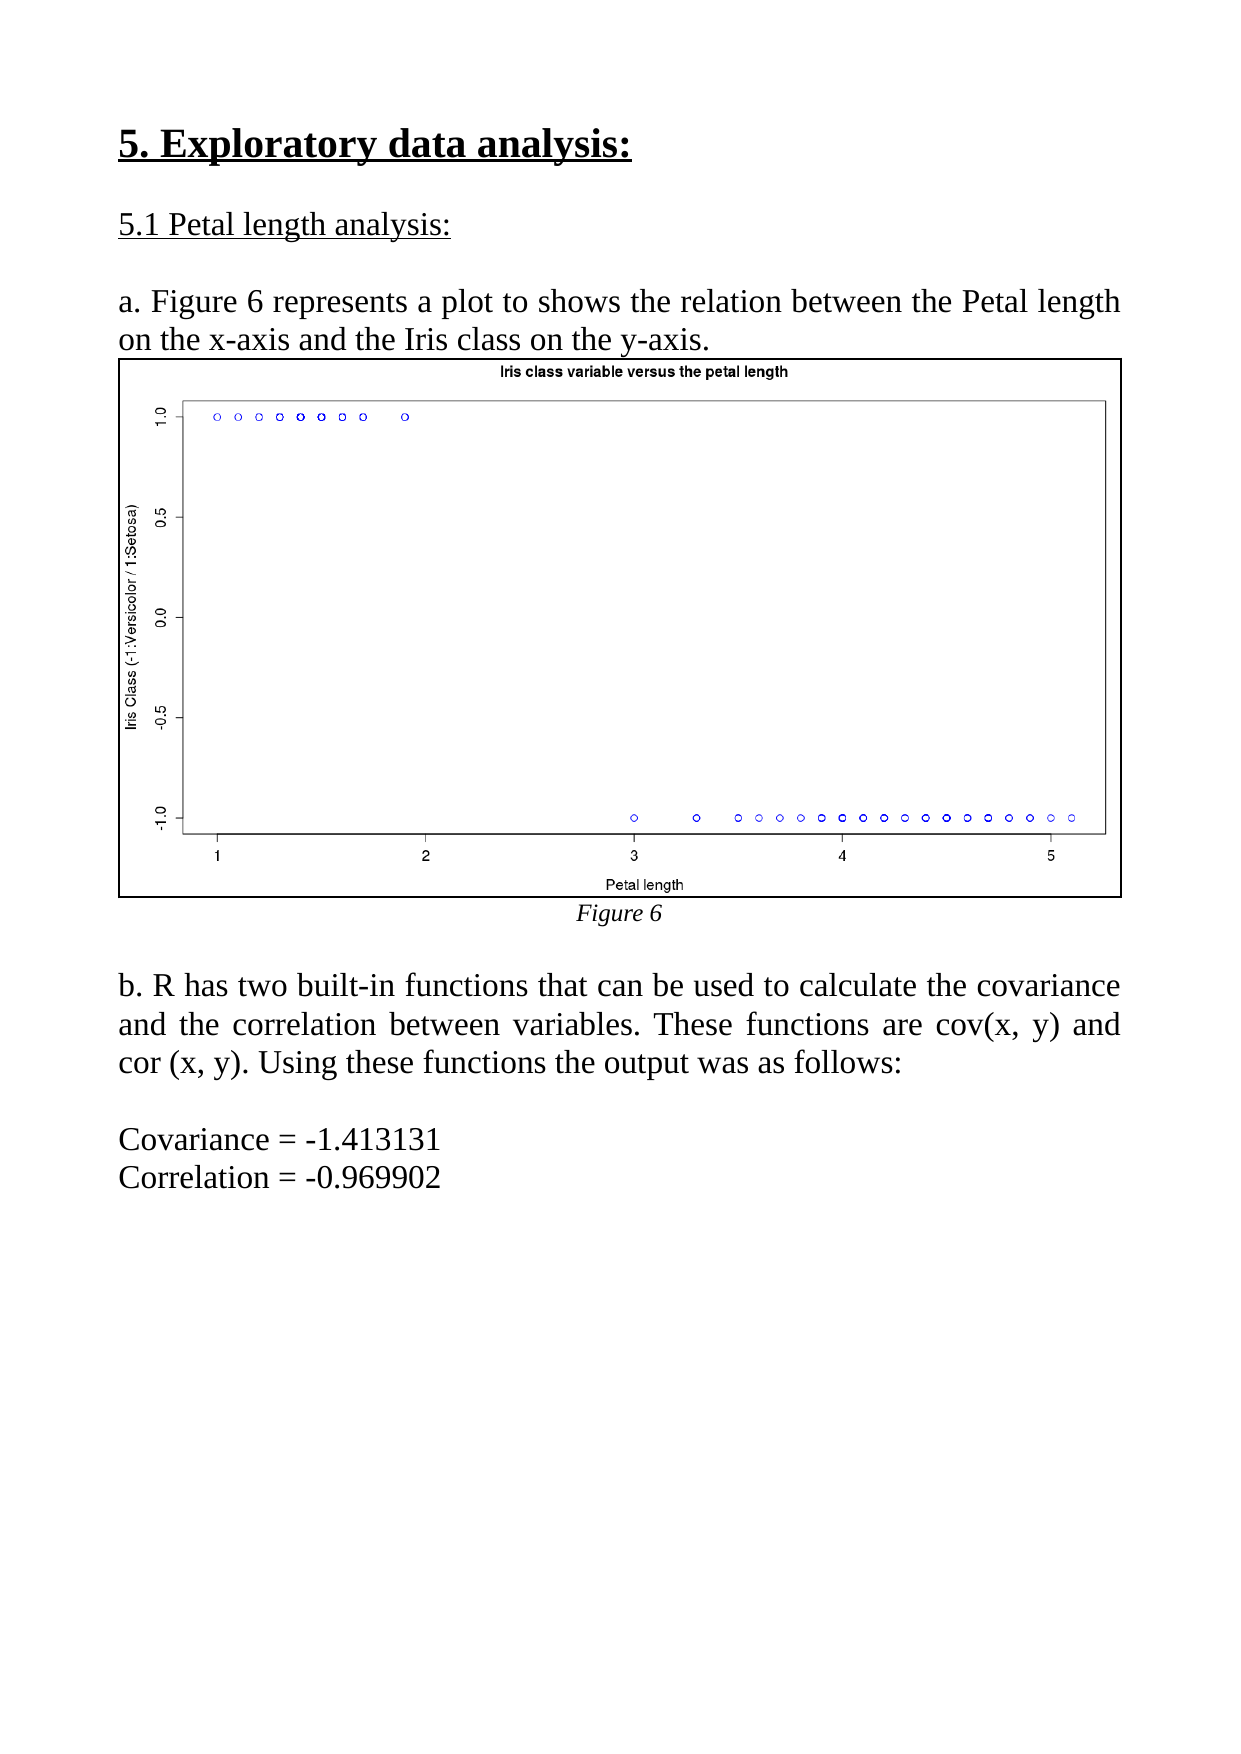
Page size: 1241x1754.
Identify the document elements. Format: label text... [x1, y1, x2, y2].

picture [123, 362, 1118, 894]
text Figure 6 [118, 898, 1122, 927]
text Correlation = -0.969902 [118, 1157, 1122, 1196]
text [120, 360, 1120, 896]
text 5. Exploratory data analysis: [118, 118, 1122, 166]
text b. R has two built-in functions that can be used to calculate the covariance and the correlation between variables. These functions are cov(x, y) and cor (x, y). Using these functions the output was as follows: [118, 966, 1122, 1081]
text a. Figure 6 represents a plot to shows the relation between the Petal length on the x-axis and the Iris class on the y-axis. [118, 281, 1122, 358]
text 5.1 Petal length analysis: [118, 204, 1122, 243]
text Covariance = -1.413131 [118, 1119, 1122, 1157]
